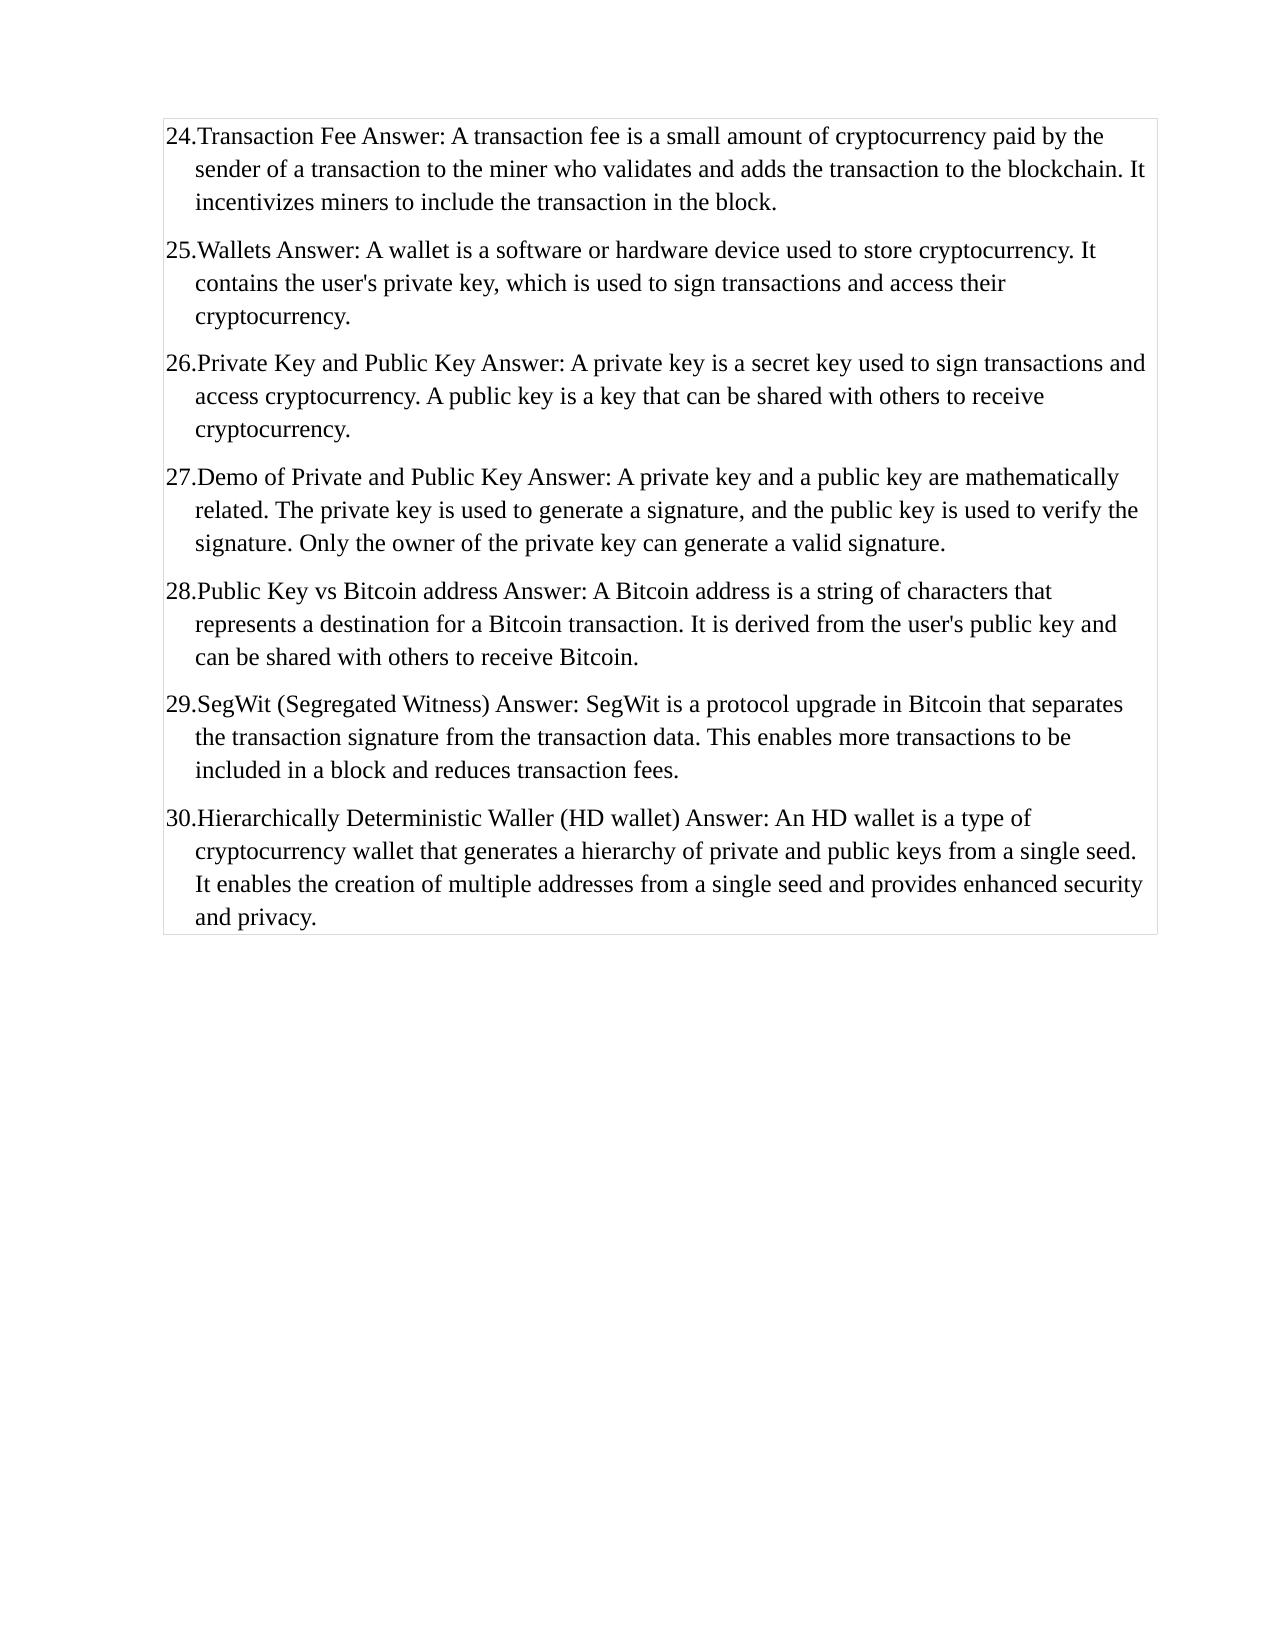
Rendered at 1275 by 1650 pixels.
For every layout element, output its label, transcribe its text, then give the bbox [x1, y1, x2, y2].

list Transaction Fee Answer: A transaction fee is a small amount of cryptocurrency paid by the sender of a transaction to the miner who validates and adds the transaction to the blockchain. It incentivizes miners to include the transaction in the block. [164, 119, 1157, 216]
list Private Key and Public Key Answer: A private key is a secret key used to sign transactions and access cryptocurrency. A public key is a key that can be shared with others to receive cryptocurrency. [164, 345, 1157, 443]
list Wallets Answer: A wallet is a software or hardware device used to store cryptocurrency. It contains the user's private key, which is used to sign transactions and access their cryptocurrency. [164, 232, 1157, 329]
list Demo of Private and Public Key Answer: A private key and a public key are mathematically related. The private key is used to generate a signature, and the public key is used to verify the signature. Only the owner of the private key can generate a valid signature. [164, 459, 1157, 557]
list SegWit (Segregated Witness) Answer: SegWit is a protocol upgrade in Bitcoin that separates the transaction signature from the transaction data. This enables more transactions to be included in a block and reduces transaction fees. [164, 686, 1157, 784]
list Public Key vs Bitcoin address Answer: A Bitcoin address is a string of characters that represents a destination for a Bitcoin transaction. It is derived from the user's public key and can be shared with others to receive Bitcoin. [164, 573, 1157, 671]
list Hierarchically Deterministic Waller (HD wallet) Answer: An HD wallet is a type of cryptocurrency wallet that generates a hierarchy of private and public keys from a single seed. It enables the creation of multiple addresses from a single seed and provides enhanced security and privacy. [164, 800, 1157, 934]
